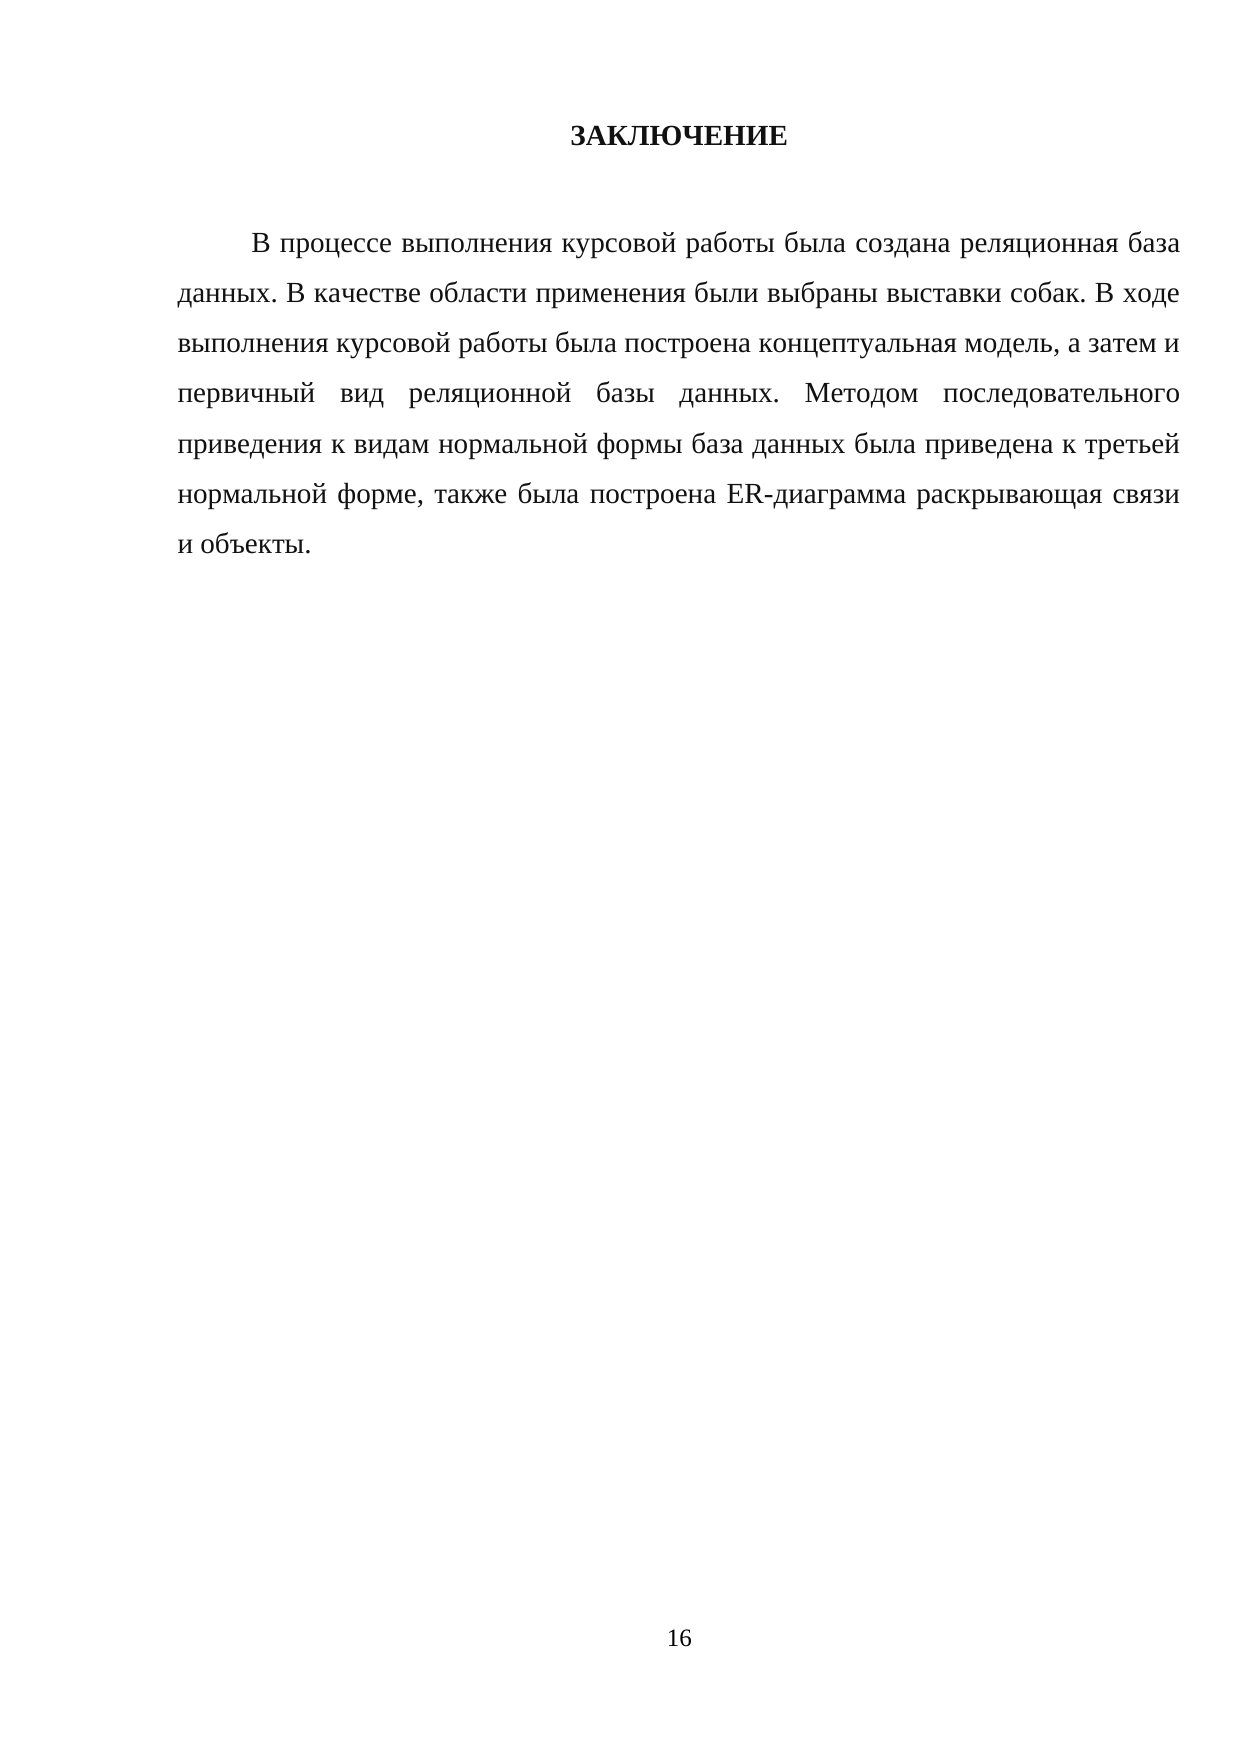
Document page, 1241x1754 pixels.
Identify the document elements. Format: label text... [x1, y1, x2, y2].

text заключение [177, 118, 1181, 152]
text В процессе выполнения курсовой работы была создана реляционная база данных. В качестве области применения были выбраны выставки собак. В ходе выполнения курсовой работы была построена концептуальная модель, а затем и первичный вид реляционной базы данных. Методом последовательного приведения к видам нормальной формы база данных была приведена к третьей нормальной форме, также была построена ER-диаграмма раскрывающая связи и объекты. [177, 225, 1181, 560]
